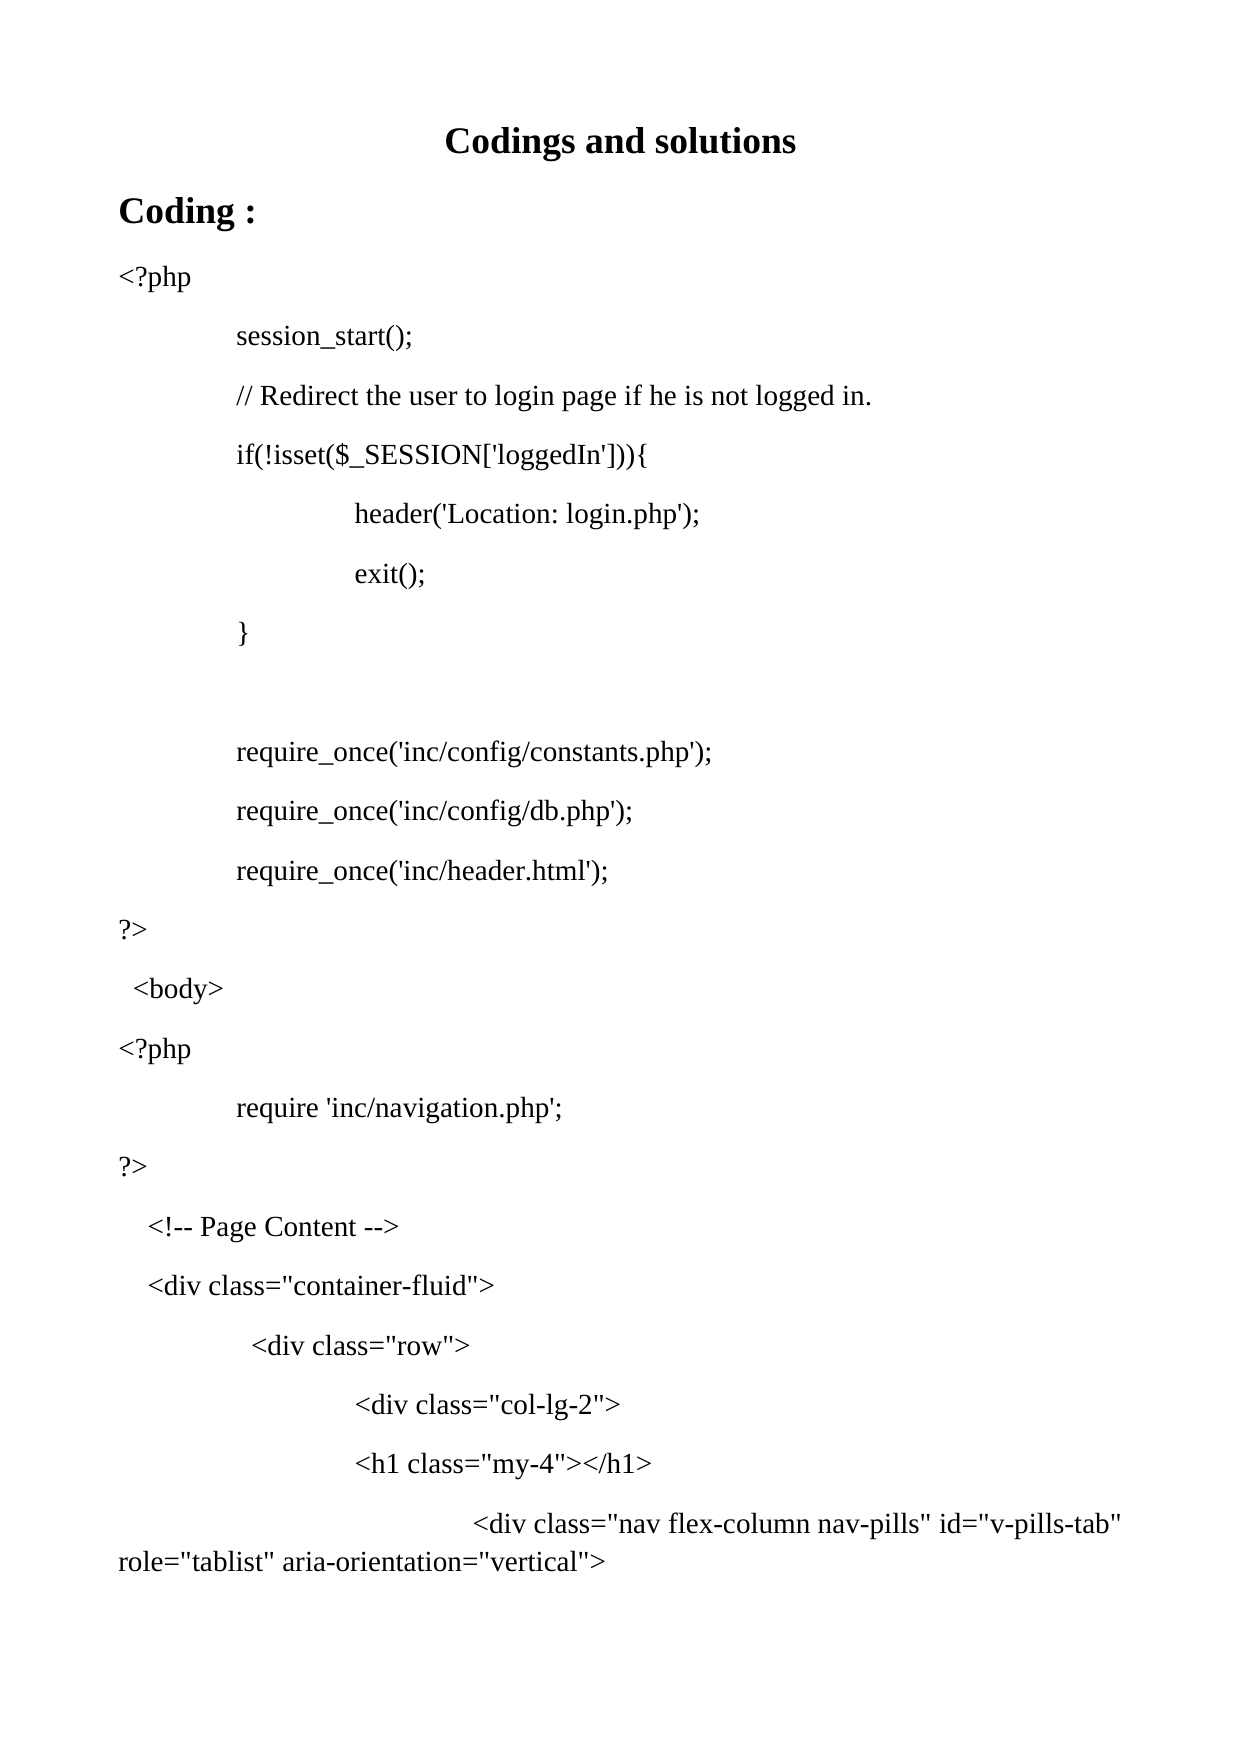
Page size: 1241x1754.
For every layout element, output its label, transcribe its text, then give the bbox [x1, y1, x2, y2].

text if(!isset($_SESSION['loggedIn'])){ [118, 437, 1122, 471]
text require 'inc/navigation.php'; [118, 1090, 1122, 1124]
text exit(); [118, 556, 1122, 589]
text <h1 class="my-4"></h1> [118, 1446, 1122, 1480]
text <!-- Page Content --> [118, 1209, 1122, 1242]
text } [118, 615, 1122, 649]
text // Redirect the user to login page if he is not logged in. [118, 378, 1122, 411]
text <div class="container-fluid"> [118, 1268, 1122, 1302]
text ?> [118, 1149, 1122, 1183]
text require_once('inc/header.html'); [118, 853, 1122, 886]
text <?php [118, 1031, 1122, 1064]
text <?php [118, 259, 1122, 292]
text Codings and solutions [118, 118, 1122, 161]
text Coding : [118, 188, 1122, 232]
text require_once('inc/config/db.php'); [118, 793, 1122, 827]
text require_once('inc/config/constants.php'); [118, 734, 1122, 767]
text <body> [118, 971, 1122, 1005]
text ?> [118, 912, 1122, 946]
text <div class="col-lg-2"> [118, 1387, 1122, 1421]
text <div class="nav flex-column nav-pills" id="v-pills-tab" role="tablist" aria-orientation="vertical"> [118, 1506, 1122, 1578]
text <div class="row"> [118, 1328, 1122, 1361]
text session_start(); [118, 318, 1122, 352]
text header('Location: login.php'); [118, 496, 1122, 530]
